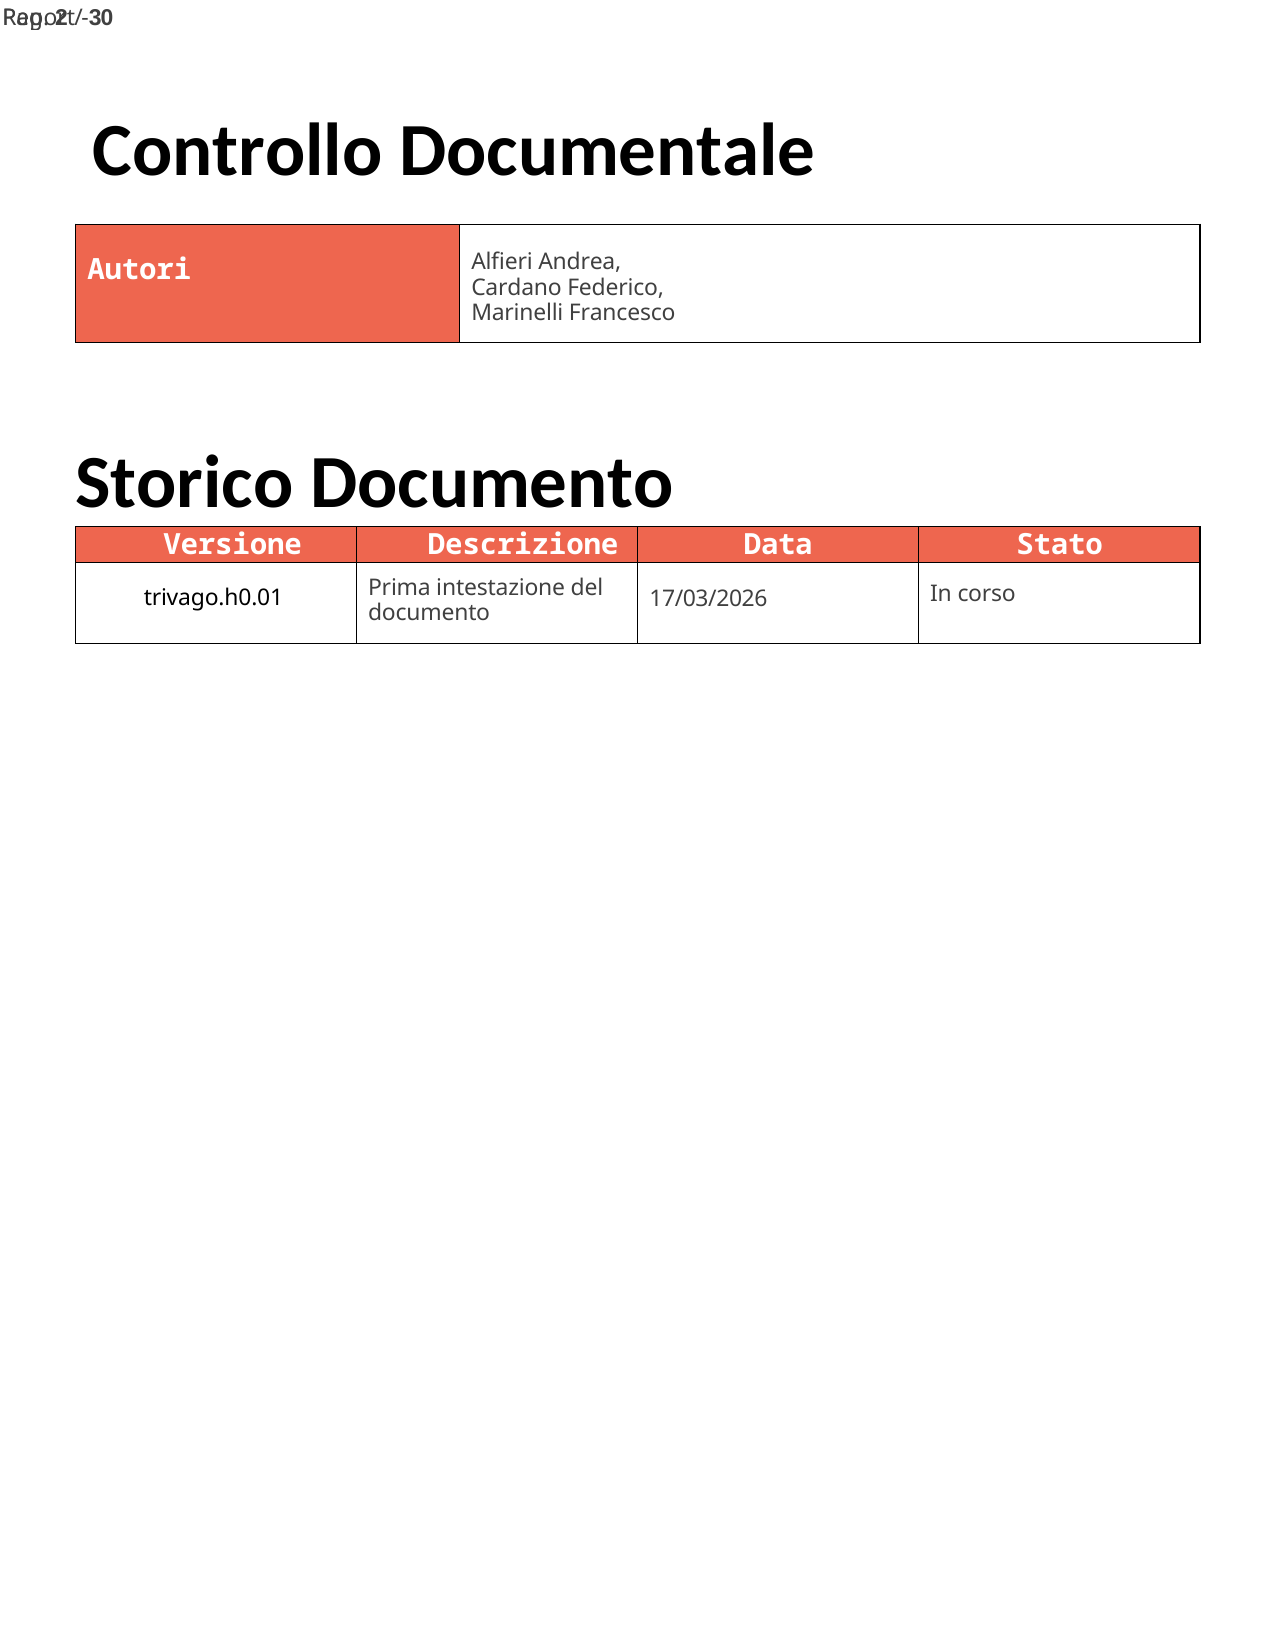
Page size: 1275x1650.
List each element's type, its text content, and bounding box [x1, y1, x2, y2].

table_header Versione [76, 527, 356, 562]
table_header Alfieri Andrea, Cardano Federico, Marinelli Francesco [460, 225, 1199, 342]
table_header Stato [919, 527, 1199, 562]
text Controllo Documentale [92, 108, 1237, 193]
table_header Data [638, 527, 918, 562]
table_cell Prima intestazione del documento [357, 563, 637, 643]
table_header Autori [76, 225, 459, 342]
table_cell trivago.h0.01 [76, 563, 356, 643]
table_header Descrizione [357, 527, 637, 562]
table_cell 17/03/2026 [638, 563, 918, 643]
text Storico Documento [75, 434, 1237, 526]
table_cell In corso [919, 563, 1199, 643]
